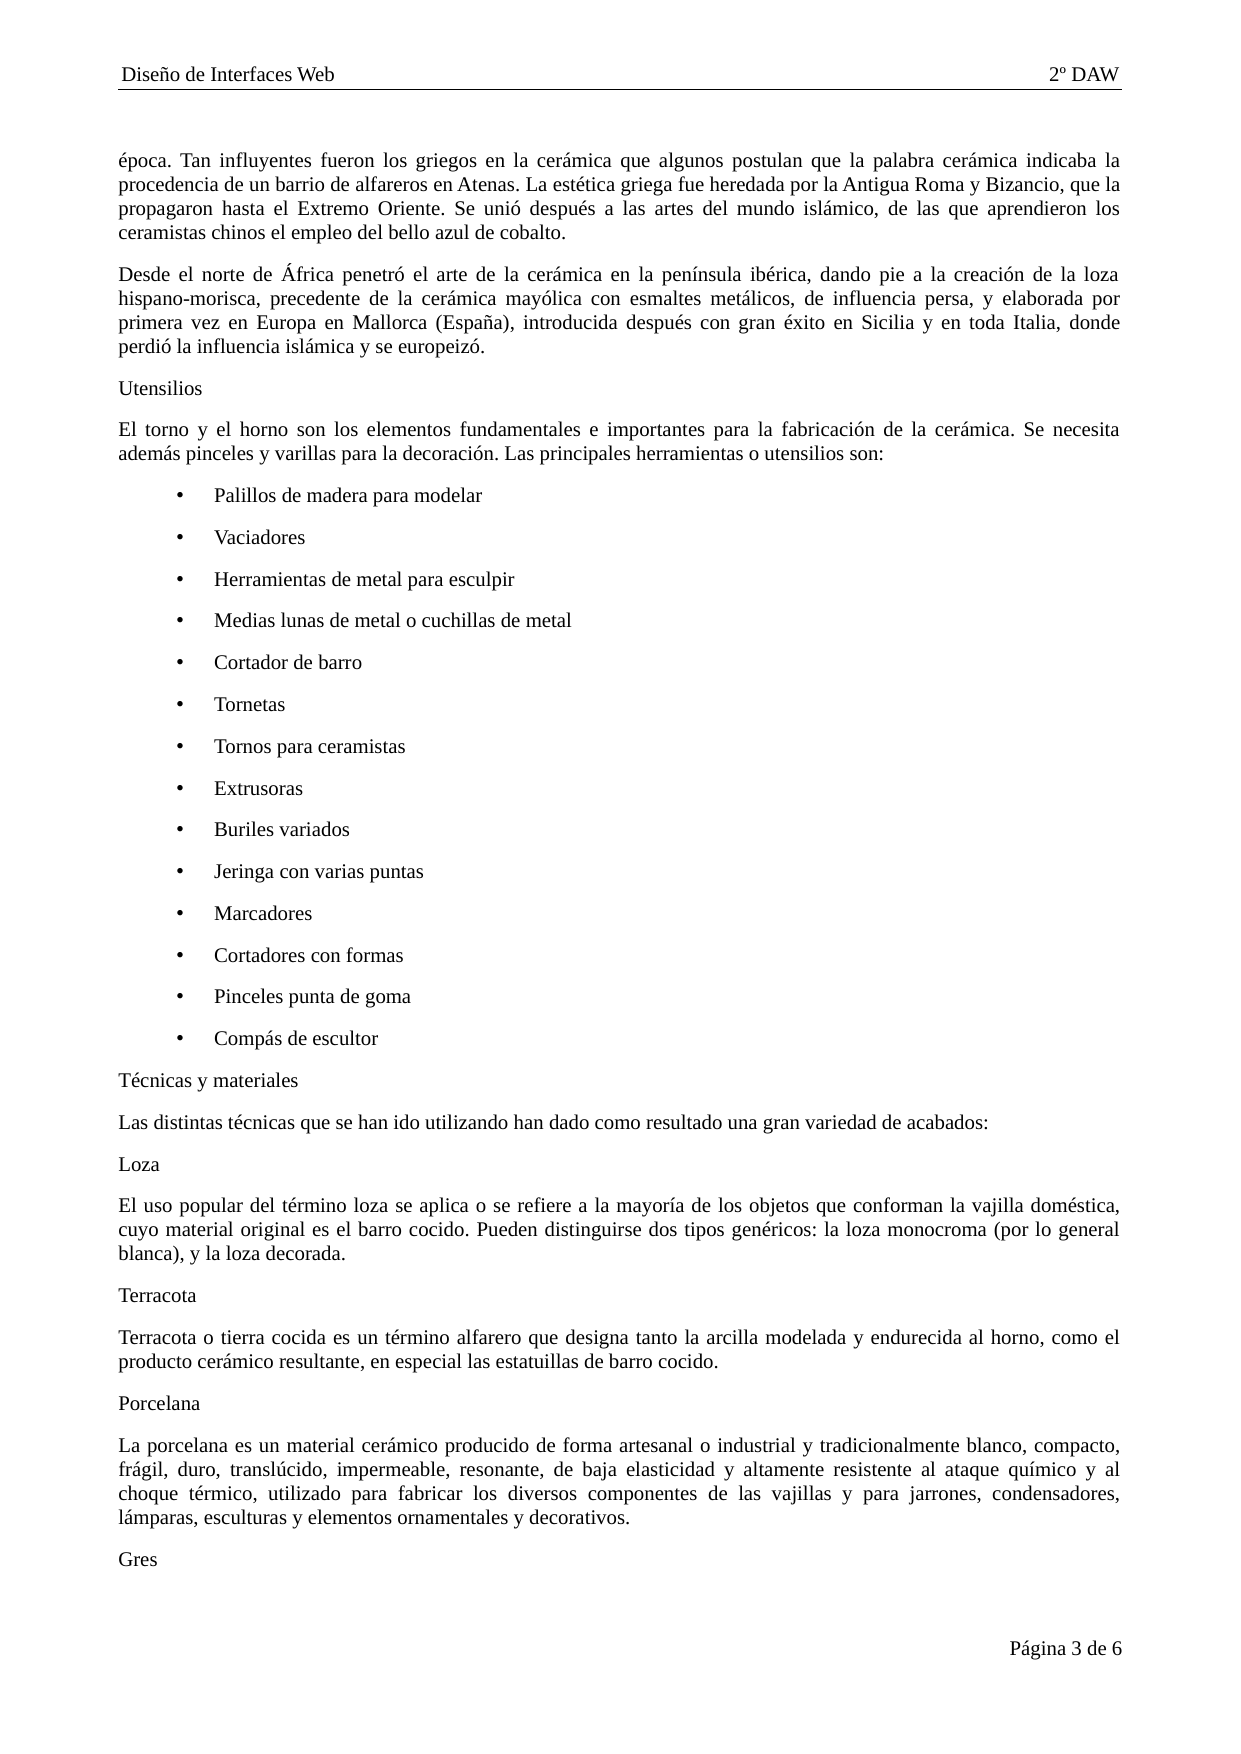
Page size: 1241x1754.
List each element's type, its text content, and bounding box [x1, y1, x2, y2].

text Desde el norte de África penetró el arte de la cerámica en la península ibérica, dando pie a la creación de la loza hispano-morisca, precedente de la cerámica mayólica con esmaltes metálicos, de influencia persa, y elaborada por primera vez en Europa en Mallorca (España), introducida después con gran éxito en Sicilia y en toda Italia, donde perdió la influencia islámica y se europeizó. [118, 262, 1122, 358]
text La porcelana es un material cerámico producido de forma artesanal o industrial y tradicionalmente blanco, compacto, frágil, duro, translúcido, impermeable, resonante, de baja elasticidad y altamente resistente al ataque químico y al choque térmico, utilizado para fabricar los diversos componentes de las vajillas y para jarrones, condensadores, lámparas, esculturas y elementos ornamentales y decorativos. [118, 1432, 1122, 1529]
text Técnicas y materiales [118, 1068, 1122, 1092]
text Utensilios [118, 376, 1122, 399]
text época. Tan influyentes fueron los griegos en la cerámica que algunos postulan que la palabra cerámica indicaba la procedencia de un barrio de alfareros en Atenas. La estética griega fue heredada por la Antigua Roma y Bizancio, que la propagaron hasta el Extremo Oriente. Se unió después a las artes del mundo islámico, de las que aprendieron los ceramistas chinos el empleo del bello azul de cobalto. [118, 148, 1122, 244]
list Vaciadores [176, 525, 1122, 549]
text El uso popular del término loza se aplica o se refiere a la mayoría de los objetos que conforman la vajilla doméstica, cuyo material original es el barro cocido. Pueden distinguirse dos tipos genéricos: la loza monocroma (por lo general blanca), y la loza decorada. [118, 1193, 1122, 1265]
list Buriles variados [176, 817, 1122, 841]
text Terracota [118, 1283, 1122, 1307]
list Cortador de barro [176, 650, 1122, 674]
text El torno y el horno son los elementos fundamentales e importantes para la fabricación de la cerámica. Se necesita además pinceles y varillas para la decoración. Las principales herramientas o utensilios son: [118, 417, 1122, 465]
list Cortadores con formas [176, 943, 1122, 967]
list Pinceles punta de goma [176, 984, 1122, 1008]
list Marcadores [176, 901, 1122, 925]
text Porcelana [118, 1391, 1122, 1415]
list Tornetas [176, 692, 1122, 716]
text Gres [118, 1546, 1122, 1571]
text Terracota o tierra cocida es un término alfarero que designa tanto la arcilla modelada y endurecida al horno, como el producto cerámico resultante, en especial las estatuillas de barro cocido. [118, 1325, 1122, 1373]
text Loza [118, 1151, 1122, 1176]
list Compás de escultor [176, 1026, 1122, 1050]
list Tornos para ceramistas [176, 734, 1122, 758]
list Extrusoras [176, 776, 1122, 799]
list Jeringa con varias puntas [176, 859, 1122, 883]
text Las distintas técnicas que se han ido utilizando han dado como resultado una gran variedad de acabados: [118, 1110, 1122, 1134]
list Herramientas de metal para esculpir [176, 567, 1122, 591]
list Palillos de madera para modelar [176, 483, 1122, 507]
list Medias lunas de metal o cuchillas de metal [176, 608, 1122, 632]
